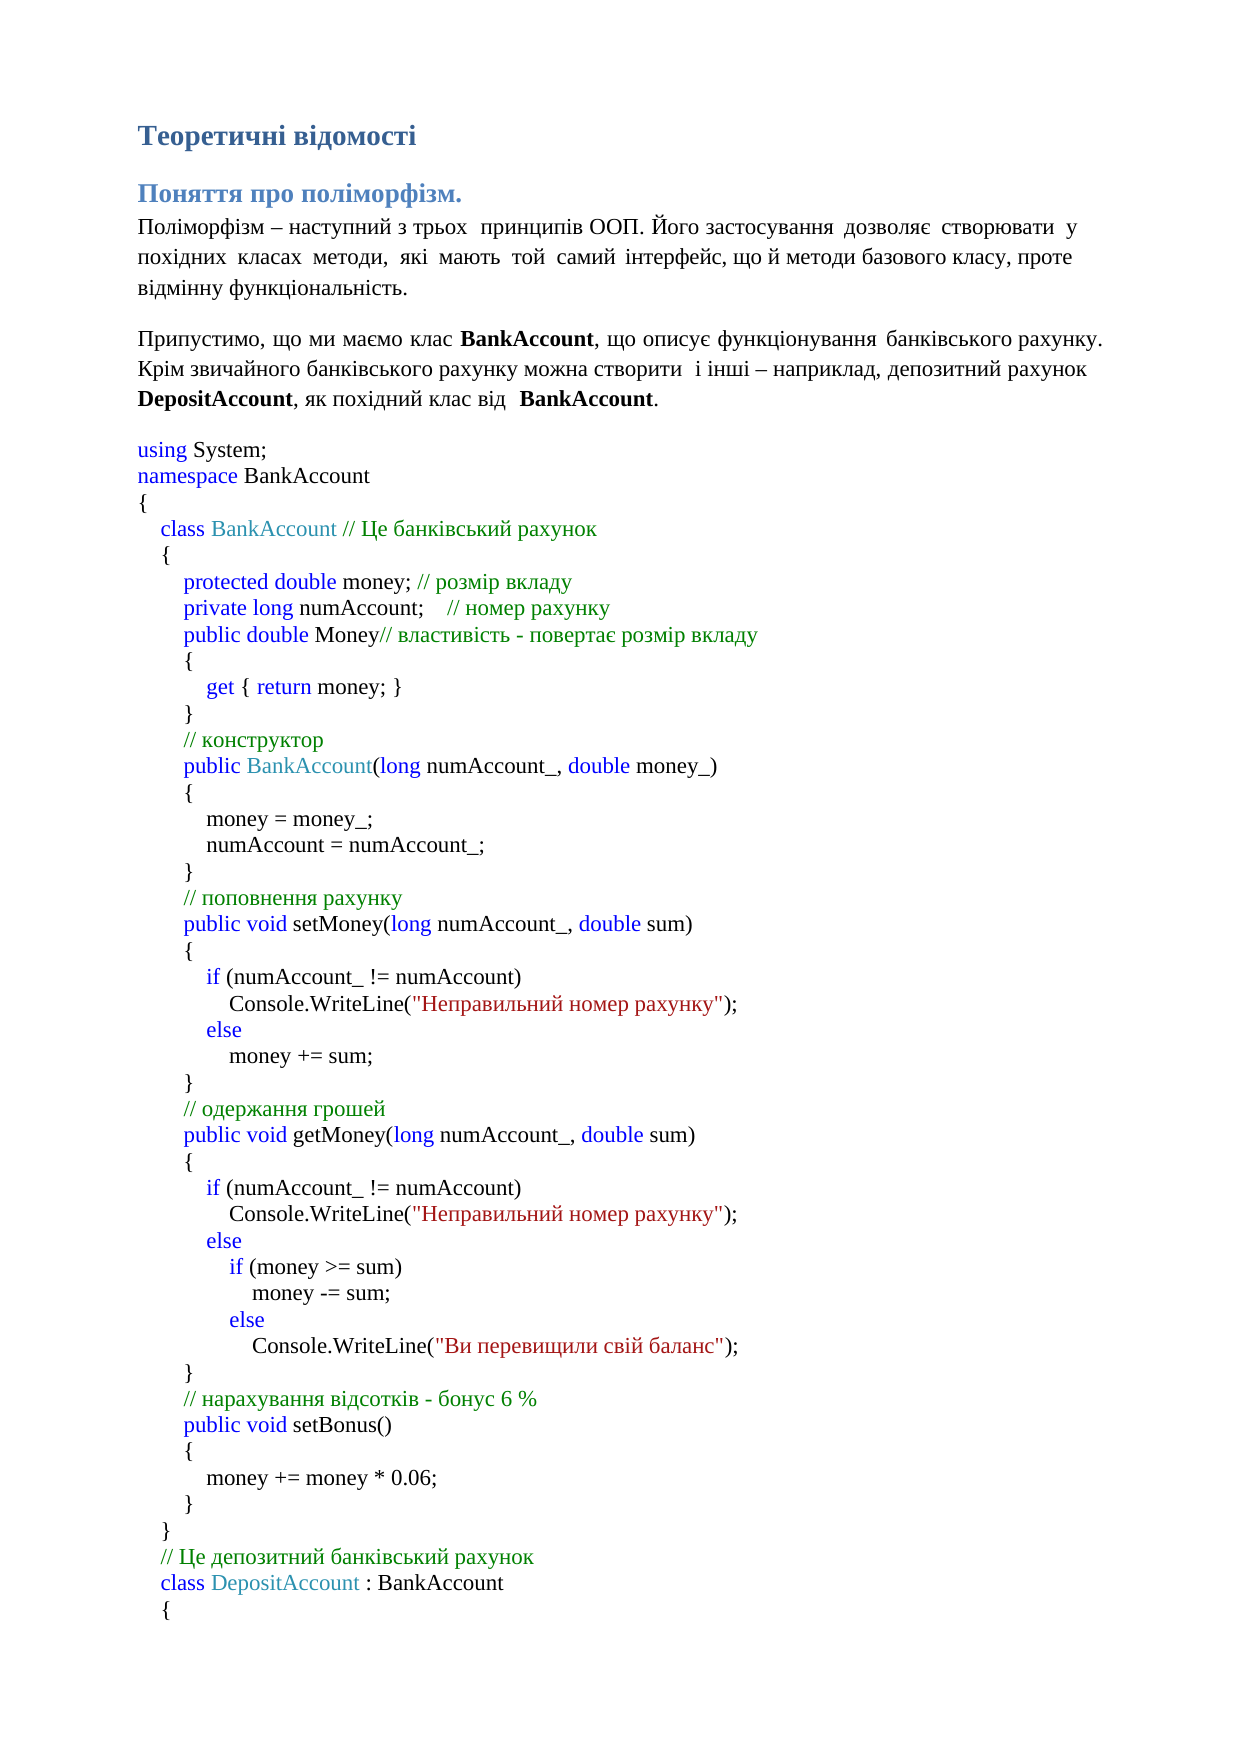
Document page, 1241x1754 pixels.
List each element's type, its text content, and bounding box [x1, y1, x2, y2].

text // нарахування відсотків - бонус 6 % [137, 1385, 1112, 1411]
text { [137, 542, 1112, 568]
text { [137, 779, 1112, 805]
text Поняття про поліморфізм. [137, 177, 1112, 209]
text // Це депозитний банківський рахунок [137, 1543, 1112, 1569]
text { [137, 1148, 1112, 1174]
text Console.WriteLine("Неправильний номер рахунку"); [137, 1200, 1112, 1227]
text { [137, 489, 1112, 515]
text using System; [137, 436, 1112, 462]
text else [137, 1016, 1112, 1042]
text public void setMoney(long numAccount_, double sum) [137, 911, 1112, 937]
text public BankAccount(long numAccount_, double money_) [137, 752, 1112, 779]
text money = money_; [137, 805, 1112, 831]
text { [137, 1596, 1112, 1622]
text private long numAccount; // номер рахунку [137, 594, 1112, 621]
text class DepositAccount : BankAccount [137, 1569, 1112, 1596]
text Теоретичні відомості [137, 118, 1112, 152]
text public void getMoney(long numAccount_, double sum) [137, 1121, 1112, 1148]
text { [137, 937, 1112, 963]
text money += money * 0.06; [137, 1464, 1112, 1490]
text else [137, 1306, 1112, 1332]
text if (numAccount_ != numAccount) [137, 1174, 1112, 1200]
text // конструктор [137, 726, 1112, 752]
text { [137, 647, 1112, 673]
text money -= sum; [137, 1279, 1112, 1306]
text // поповнення рахунку [137, 884, 1112, 911]
text } [137, 858, 1112, 884]
text Поліморфізм – наступний з трьох принципів ООП. Його застосування дозволяє створювати у похідних класах методи, які мають той самий інтерфейс, що й методи базового класу, проте відмінну функціональність. [137, 213, 1112, 300]
text } [137, 1517, 1112, 1543]
text } [137, 700, 1112, 726]
text { [137, 1438, 1112, 1464]
text public double Money// властивість - повертає розмір вкладу [137, 621, 1112, 647]
text Припустимо, що ми маємо клас BankAccount, що описує функціонування банківського рахунку. Крім звичайного банківського рахунку можна створити і інші – наприклад, депозитний рахунок DepositAccount, як похідний клас від BankAccount. [137, 325, 1112, 411]
text if (money >= sum) [137, 1253, 1112, 1279]
text // одержання грошей [137, 1095, 1112, 1121]
text class BankAccount // Це банківський рахунок [137, 515, 1112, 542]
text } [137, 1490, 1112, 1517]
text numAccount = numAccount_; [137, 831, 1112, 858]
text Console.WriteLine("Ви перевищили свій баланс"); [137, 1332, 1112, 1358]
text Console.WriteLine("Неправильний номер рахунку"); [137, 989, 1112, 1016]
text get { return money; } [137, 673, 1112, 700]
text } [137, 1069, 1112, 1095]
text money += sum; [137, 1042, 1112, 1069]
text if (numAccount_ != numAccount) [137, 963, 1112, 989]
text protected double money; // розмір вкладу [137, 568, 1112, 594]
text namespace BankAccount [137, 462, 1112, 489]
text else [137, 1227, 1112, 1253]
text public void setBonus() [137, 1411, 1112, 1438]
text } [137, 1358, 1112, 1385]
